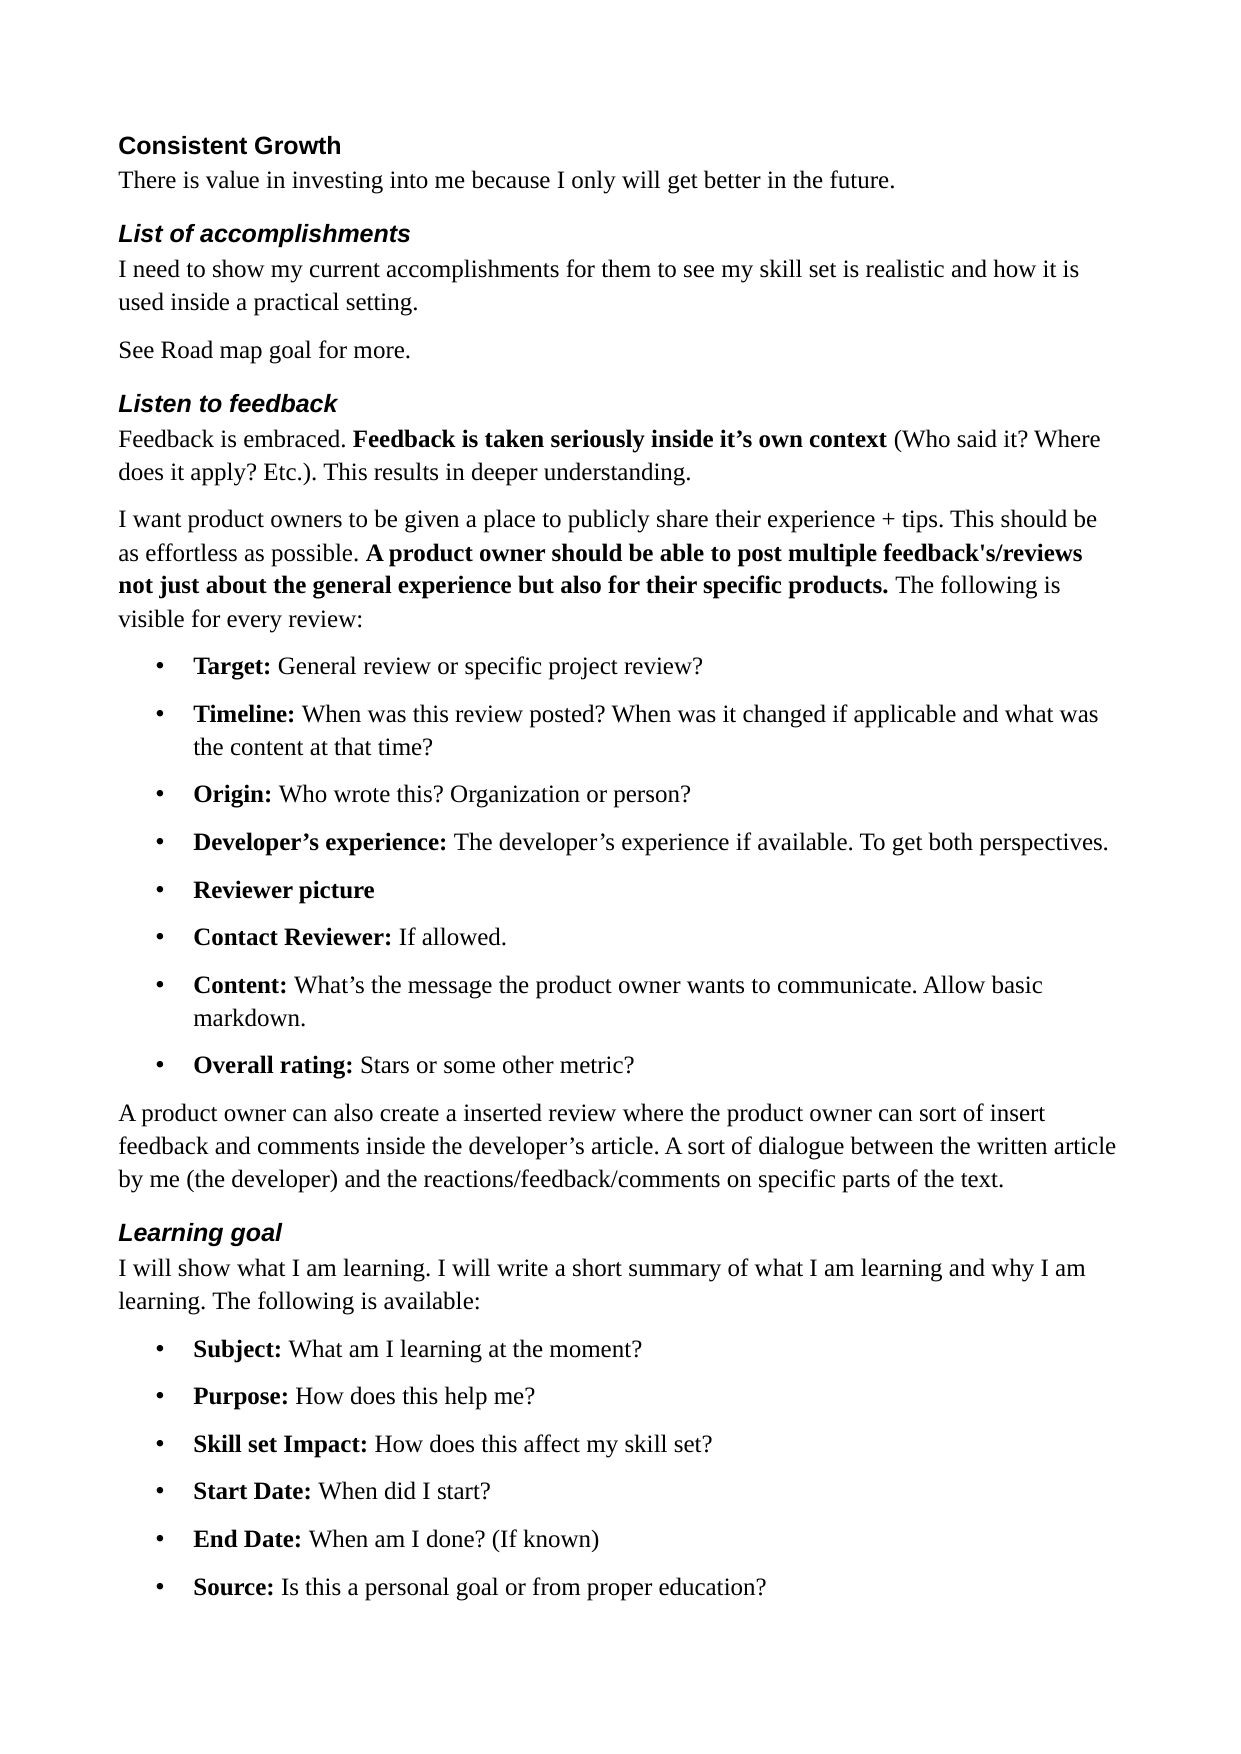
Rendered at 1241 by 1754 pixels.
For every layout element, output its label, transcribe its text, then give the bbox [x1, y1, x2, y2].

list Developer’s experience: The developer’s experience if available. To get both perspectives. [156, 827, 1122, 856]
list Reviewer picture [156, 875, 1122, 903]
text I want product owners to be given a place to publicly share their experience + tips. This should be as effortless as possible. A product owner should be able to post multiple feedback's/reviews not just about the general experience but also for their specific products. The following is visible for every review: [118, 504, 1122, 632]
list Start Date: When did I start? [156, 1476, 1122, 1505]
text See Road map goal for more. [118, 335, 1122, 364]
text I need to show my current accomplishments for them to see my skill set is realistic and how it is used inside a practical setting. [118, 254, 1122, 316]
subtitle List of accomplishments [118, 219, 1122, 248]
list Timeline: When was this review posted? When was it changed if applicable and what was the content at that time? [156, 699, 1122, 761]
subtitle Learning goal [118, 1218, 1122, 1247]
list Skill set Impact: How does this affect my skill set? [156, 1429, 1122, 1458]
list Subject: What am I learning at the moment? [156, 1334, 1122, 1362]
list Overall rating: Stars or some other metric? [156, 1051, 1122, 1079]
text There is value in investing into me because I only will get better in the future. [118, 166, 1122, 194]
list End Date: When am I done? (If known) [156, 1524, 1122, 1553]
text I will show what I am learning. I will write a short summary of what I am learning and why I am learning. The following is available: [118, 1253, 1122, 1315]
subtitle Listen to feedback [118, 389, 1122, 418]
list Source: Is this a personal goal or from proper education? [156, 1572, 1122, 1600]
list Target: General review or specific project review? [156, 651, 1122, 680]
text Feedback is embraced. Feedback is taken seriously inside it’s own context (Who said it? Where does it apply? Etc.). This results in deeper understanding. [118, 424, 1122, 486]
text A product owner can also create a inserted review where the product owner can sort of insert feedback and comments inside the developer’s article. A sort of dialogue between the written article by me (the developer) and the reactions/feedback/comments on specific parts of the text. [118, 1098, 1122, 1193]
list Purpose: How does this help me? [156, 1381, 1122, 1410]
subtitle Consistent Growth [118, 131, 1122, 159]
list Origin: Who wrote this? Organization or person? [156, 779, 1122, 808]
list Contact Reviewer: If allowed. [156, 922, 1122, 951]
list Content: What’s the message the product owner wants to communicate. Allow basic markdown. [156, 970, 1122, 1032]
